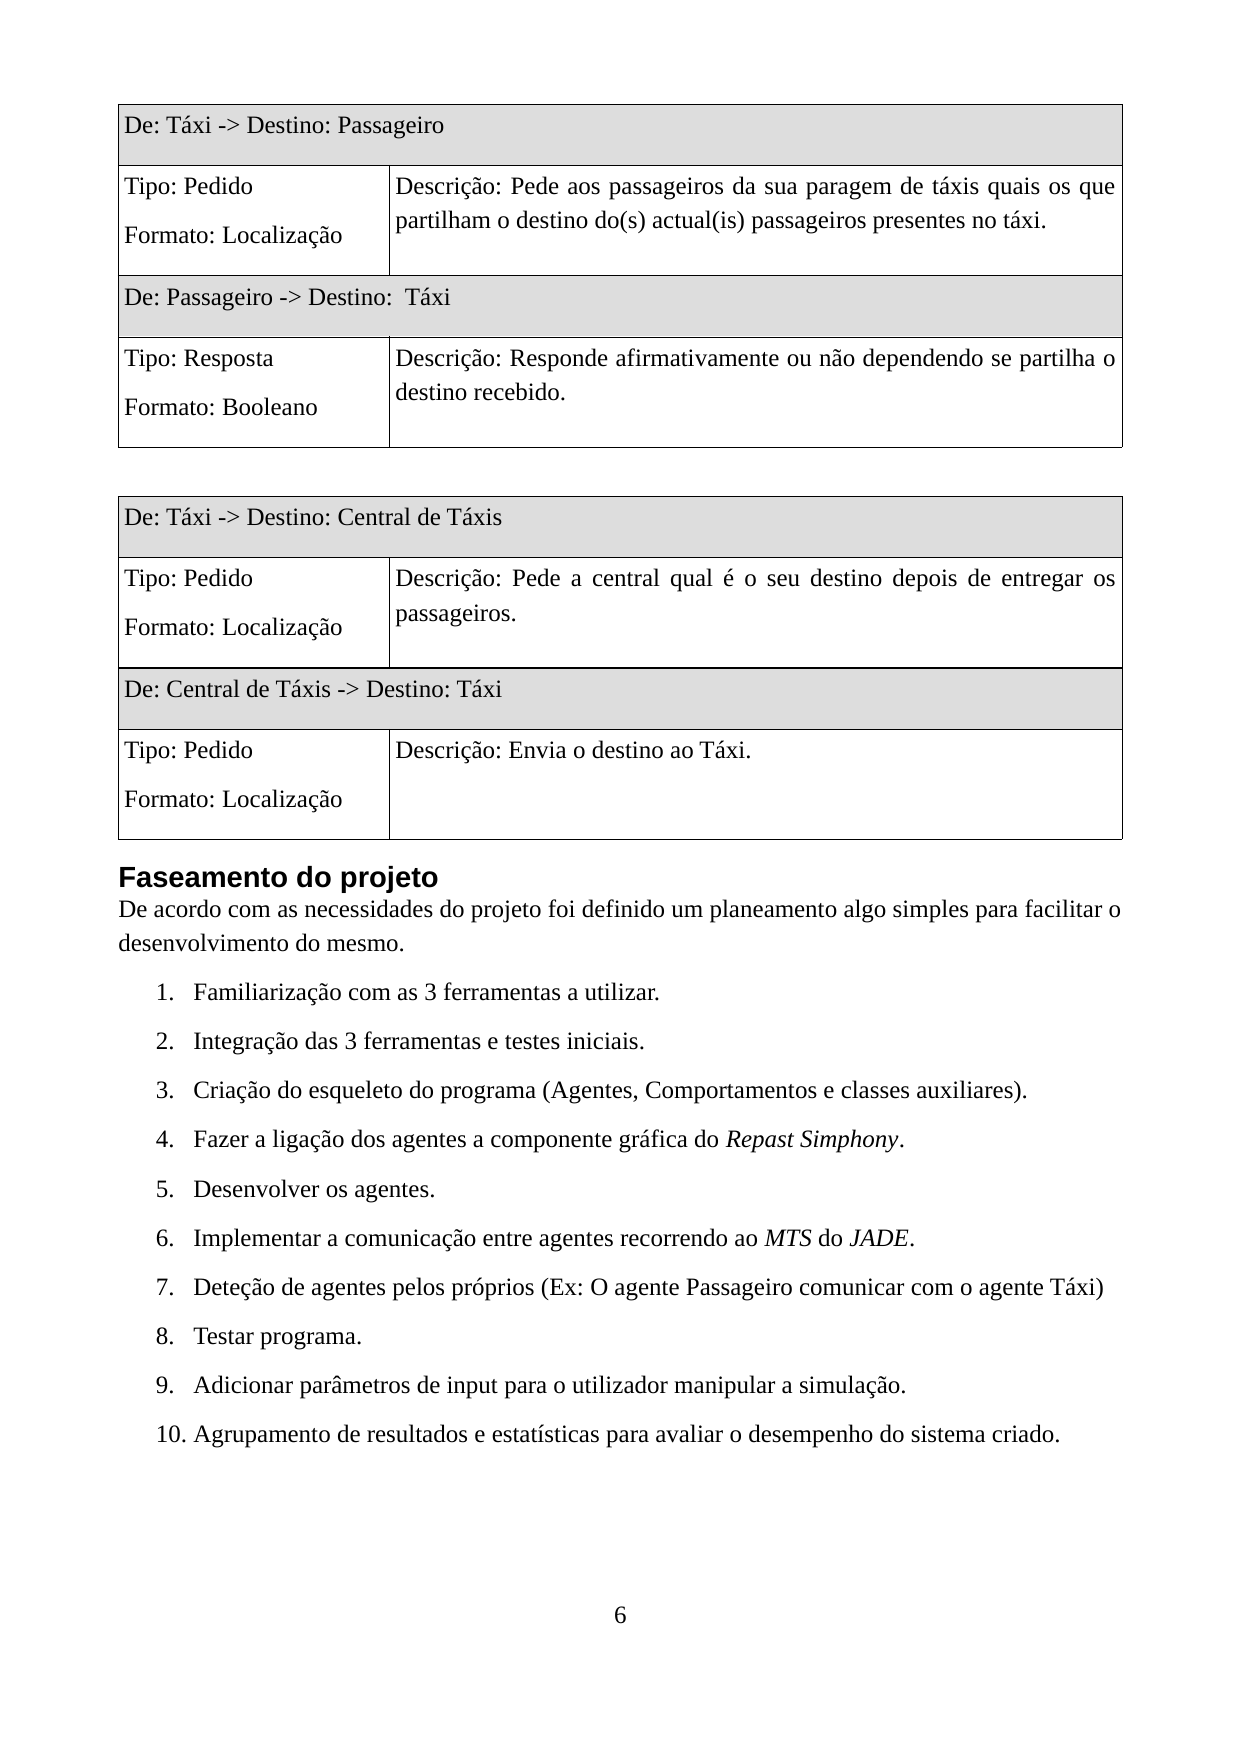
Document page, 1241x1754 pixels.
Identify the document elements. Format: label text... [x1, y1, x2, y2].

table_header De: Táxi -> Destino: Central de Táxis [119, 497, 1122, 557]
table_cell Descrição: Envia o destino ao Táxi. [390, 730, 1122, 839]
list Agrupamento de resultados e estatísticas para avaliar o desempenho do sistema criado. [156, 1419, 1122, 1448]
table_header De: Central de Táxis -> Destino: Táxi [119, 669, 1122, 729]
table_header De: Passageiro -> Destino: Táxi [119, 276, 1122, 336]
list Criação do esqueleto do programa (Agentes, Comportamentos e classes auxiliares). [156, 1076, 1122, 1104]
list Integração das 3 ferramentas e testes iniciais. [156, 1026, 1122, 1055]
list Deteção de agentes pelos próprios (Ex: O agente Passageiro comunicar com o agente Táxi) [156, 1272, 1122, 1301]
table_cell Descrição: Pede a central qual é o seu destino depois de entregar os passageiros. [390, 558, 1122, 667]
table_cell Tipo: Resposta Formato: Booleano [119, 338, 389, 447]
text De acordo com as necessidades do projeto foi definido um planeamento algo simples para facilitar o desenvolvimento do mesmo. [118, 894, 1122, 957]
subtitle Faseamento do projeto [118, 860, 1122, 894]
table_cell Tipo: Pedido Formato: Localização [119, 166, 389, 275]
list Familiarização com as 3 ferramentas a utilizar. [156, 977, 1122, 1006]
list Adicionar parâmetros de input para o utilizador manipular a simulação. [156, 1370, 1122, 1399]
list Testar programa. [156, 1321, 1122, 1349]
list Implementar a comunicação entre agentes recorrendo ao MTS do JADE. [156, 1223, 1122, 1251]
table_header De: Táxi -> Destino: Passageiro [119, 105, 1122, 165]
list Desenvolver os agentes. [156, 1174, 1122, 1202]
list Fazer a ligação dos agentes a componente gráfica do Repast Simphony. [156, 1124, 1122, 1153]
table_cell Descrição: Responde afirmativamente ou não dependendo se partilha o destino recebido. [390, 338, 1122, 447]
table_cell Descrição: Pede aos passageiros da sua paragem de táxis quais os que partilham o destino do(s) actual(is) passageiros presentes no táxi. [390, 166, 1122, 275]
table_cell Tipo: Pedido Formato: Localização [119, 730, 389, 839]
table_cell Tipo: Pedido Formato: Localização [119, 558, 389, 667]
